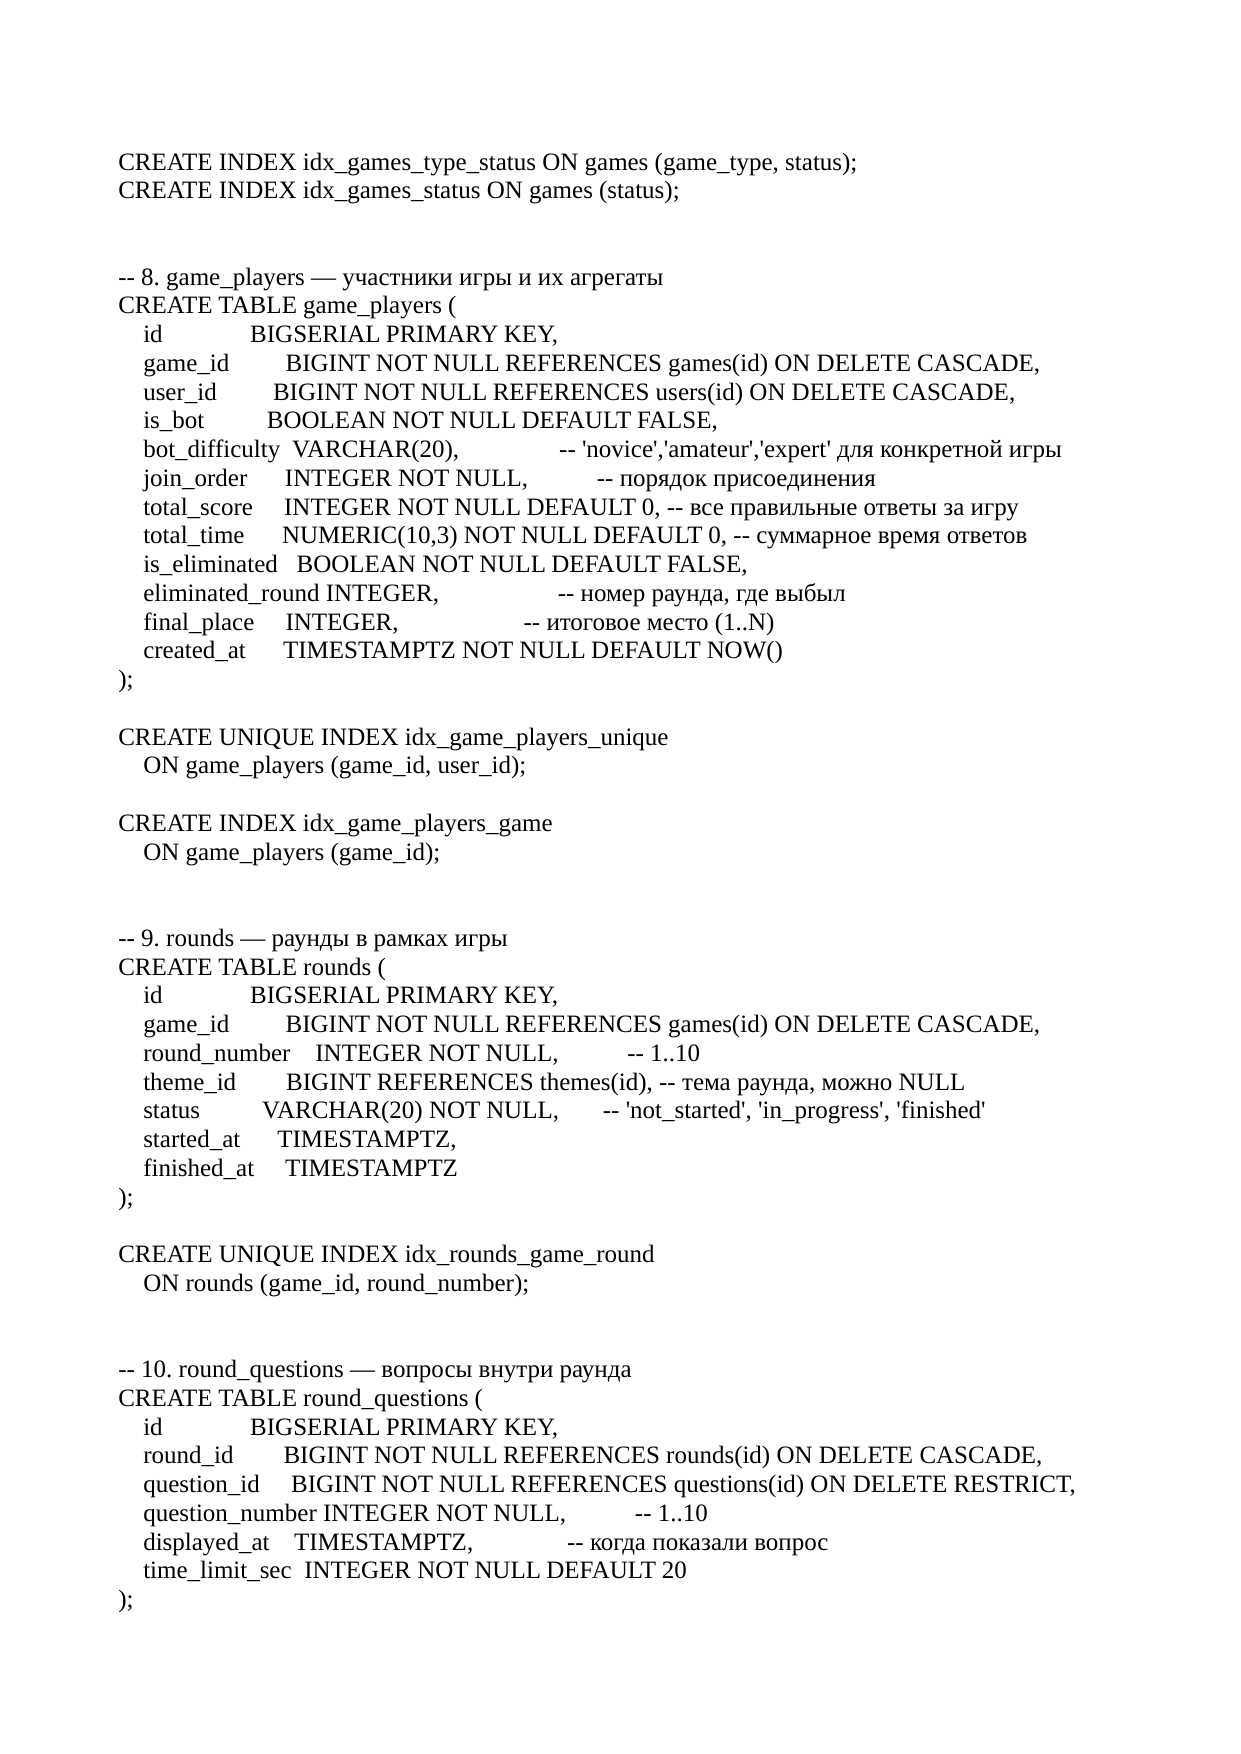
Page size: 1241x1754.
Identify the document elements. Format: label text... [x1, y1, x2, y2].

text user_id BIGINT NOT NULL REFERENCES users(id) ON DELETE CASCADE, [118, 377, 1122, 406]
text ON game_players (game_id); [118, 837, 1122, 866]
text ); [118, 1182, 1122, 1211]
text eliminated_round INTEGER, -- номер раунда, где выбыл [118, 578, 1122, 607]
text game_id BIGINT NOT NULL REFERENCES games(id) ON DELETE CASCADE, [118, 348, 1122, 377]
text id BIGSERIAL PRIMARY KEY, [118, 319, 1122, 348]
text round_number INTEGER NOT NULL, -- 1..10 [118, 1038, 1122, 1067]
text id BIGSERIAL PRIMARY KEY, [118, 1412, 1122, 1441]
text bot_difficulty VARCHAR(20), -- 'novice','amateur','expert' для конкретной игры [118, 434, 1122, 463]
text CREATE TABLE round_questions ( [118, 1383, 1122, 1412]
text CREATE TABLE game_players ( [118, 291, 1122, 319]
text game_id BIGINT NOT NULL REFERENCES games(id) ON DELETE CASCADE, [118, 1009, 1122, 1038]
text CREATE TABLE rounds ( [118, 952, 1122, 981]
text ); [118, 1584, 1122, 1613]
text displayed_at TIMESTAMPTZ, -- когда показали вопрос [118, 1527, 1122, 1556]
text ON game_players (game_id, user_id); [118, 751, 1122, 779]
text is_eliminated BOOLEAN NOT NULL DEFAULT FALSE, [118, 549, 1122, 578]
text finished_at TIMESTAMPTZ [118, 1153, 1122, 1182]
text time_limit_sec INTEGER NOT NULL DEFAULT 20 [118, 1556, 1122, 1584]
text -- 10. round_questions — вопросы внутри раунда [118, 1354, 1122, 1383]
text final_place INTEGER, -- итоговое место (1..N) [118, 607, 1122, 636]
text theme_id BIGINT REFERENCES themes(id), -- тема раунда, можно NULL [118, 1067, 1122, 1096]
text -- 8. game_players — участники игры и их агрегаты [118, 262, 1122, 291]
text total_score INTEGER NOT NULL DEFAULT 0, -- все правильные ответы за игру [118, 492, 1122, 521]
text CREATE INDEX idx_games_type_status ON games (game_type, status); [118, 147, 1122, 176]
text CREATE INDEX idx_games_status ON games (status); [118, 176, 1122, 204]
text round_id BIGINT NOT NULL REFERENCES rounds(id) ON DELETE CASCADE, [118, 1441, 1122, 1469]
text ); [118, 664, 1122, 693]
text total_time NUMERIC(10,3) NOT NULL DEFAULT 0, -- суммарное время ответов [118, 521, 1122, 549]
text is_bot BOOLEAN NOT NULL DEFAULT FALSE, [118, 406, 1122, 434]
text ON rounds (game_id, round_number); [118, 1268, 1122, 1297]
text question_number INTEGER NOT NULL, -- 1..10 [118, 1498, 1122, 1527]
text CREATE UNIQUE INDEX idx_game_players_unique [118, 722, 1122, 751]
text CREATE UNIQUE INDEX idx_rounds_game_round [118, 1239, 1122, 1268]
text status VARCHAR(20) NOT NULL, -- 'not_started', 'in_progress', 'finished' [118, 1096, 1122, 1124]
text CREATE INDEX idx_game_players_game [118, 808, 1122, 837]
text join_order INTEGER NOT NULL, -- порядок присоединения [118, 463, 1122, 492]
text question_id BIGINT NOT NULL REFERENCES questions(id) ON DELETE RESTRICT, [118, 1469, 1122, 1498]
text started_at TIMESTAMPTZ, [118, 1124, 1122, 1153]
text -- 9. rounds — раунды в рамках игры [118, 923, 1122, 952]
text id BIGSERIAL PRIMARY KEY, [118, 981, 1122, 1009]
text created_at TIMESTAMPTZ NOT NULL DEFAULT NOW() [118, 636, 1122, 664]
